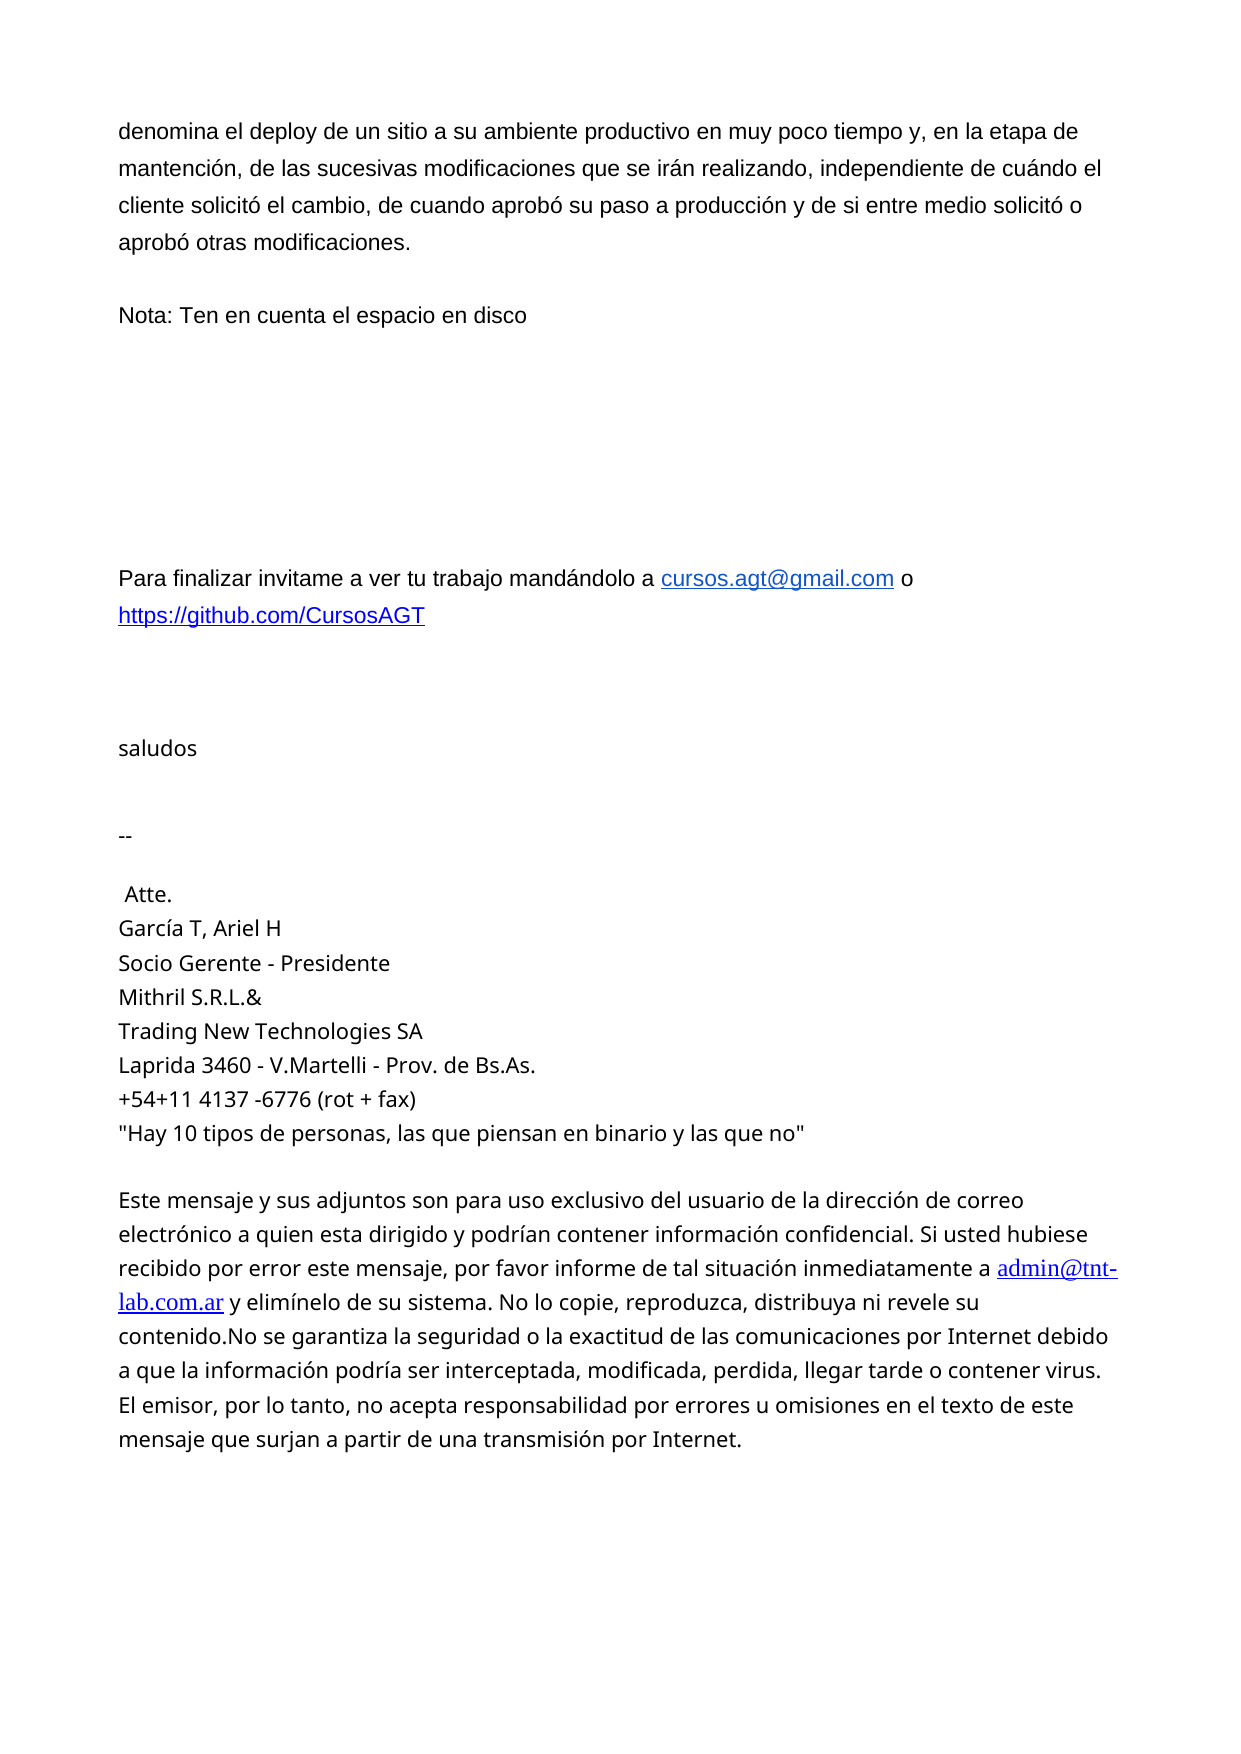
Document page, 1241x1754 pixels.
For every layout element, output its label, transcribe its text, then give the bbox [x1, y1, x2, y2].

text Trading New Technologies SA [118, 1016, 1122, 1046]
text Nota: Ten en cuenta el espacio en disco [118, 302, 1122, 329]
text +54+11 4137 -6776 (rot + fax) [118, 1084, 1122, 1114]
text Atte. [118, 879, 1122, 909]
text Socio Gerente - Presidente [118, 947, 1122, 977]
text -- [118, 820, 1122, 850]
text Laprida 3460 - V.Martelli - Prov. de Bs.As. [118, 1050, 1122, 1080]
text Para finalizar invitame a ver tu trabajo mandándolo a cursos.agt@gmail.com o https://github.com/CursosAGT [118, 563, 1122, 628]
text saludos [118, 733, 1122, 762]
text "Hay 10 tipos de personas, las que piensan en binario y las que no" [118, 1118, 1122, 1148]
text García T, Ariel H [118, 913, 1122, 943]
text Mithril S.R.L.& [118, 982, 1122, 1011]
text denomina el deploy de un sitio a su ambiente productivo en muy poco tiempo y, en la etapa de mantención, de las sucesivas modificaciones que se irán realizando, independiente de cuándo el cliente solicitó el cambio, de cuando aprobó su paso a producción y de si entre medio solicitó o aprobó otras modificaciones. [118, 118, 1122, 255]
text Este mensaje y sus adjuntos son para uso exclusivo del usuario de la dirección de correo electrónico a quien esta dirigido y podrían contener información confidencial. Si usted hubiese recibido por error este mensaje, por favor informe de tal situación inmediatamente a admin@tnt-lab.com.ar y elimínelo de su sistema. No lo copie, reproduzca, distribuya ni revele su contenido.No se garantiza la seguridad o la exactitud de las comunicaciones por Internet debido a que la información podría ser interceptada, modificada, perdida, llegar tarde o contener virus. El emisor, por lo tanto, no acepta responsabilidad por errores u omisiones en el texto de este mensaje que surjan a partir de una transmisión por Internet. [118, 1185, 1122, 1454]
